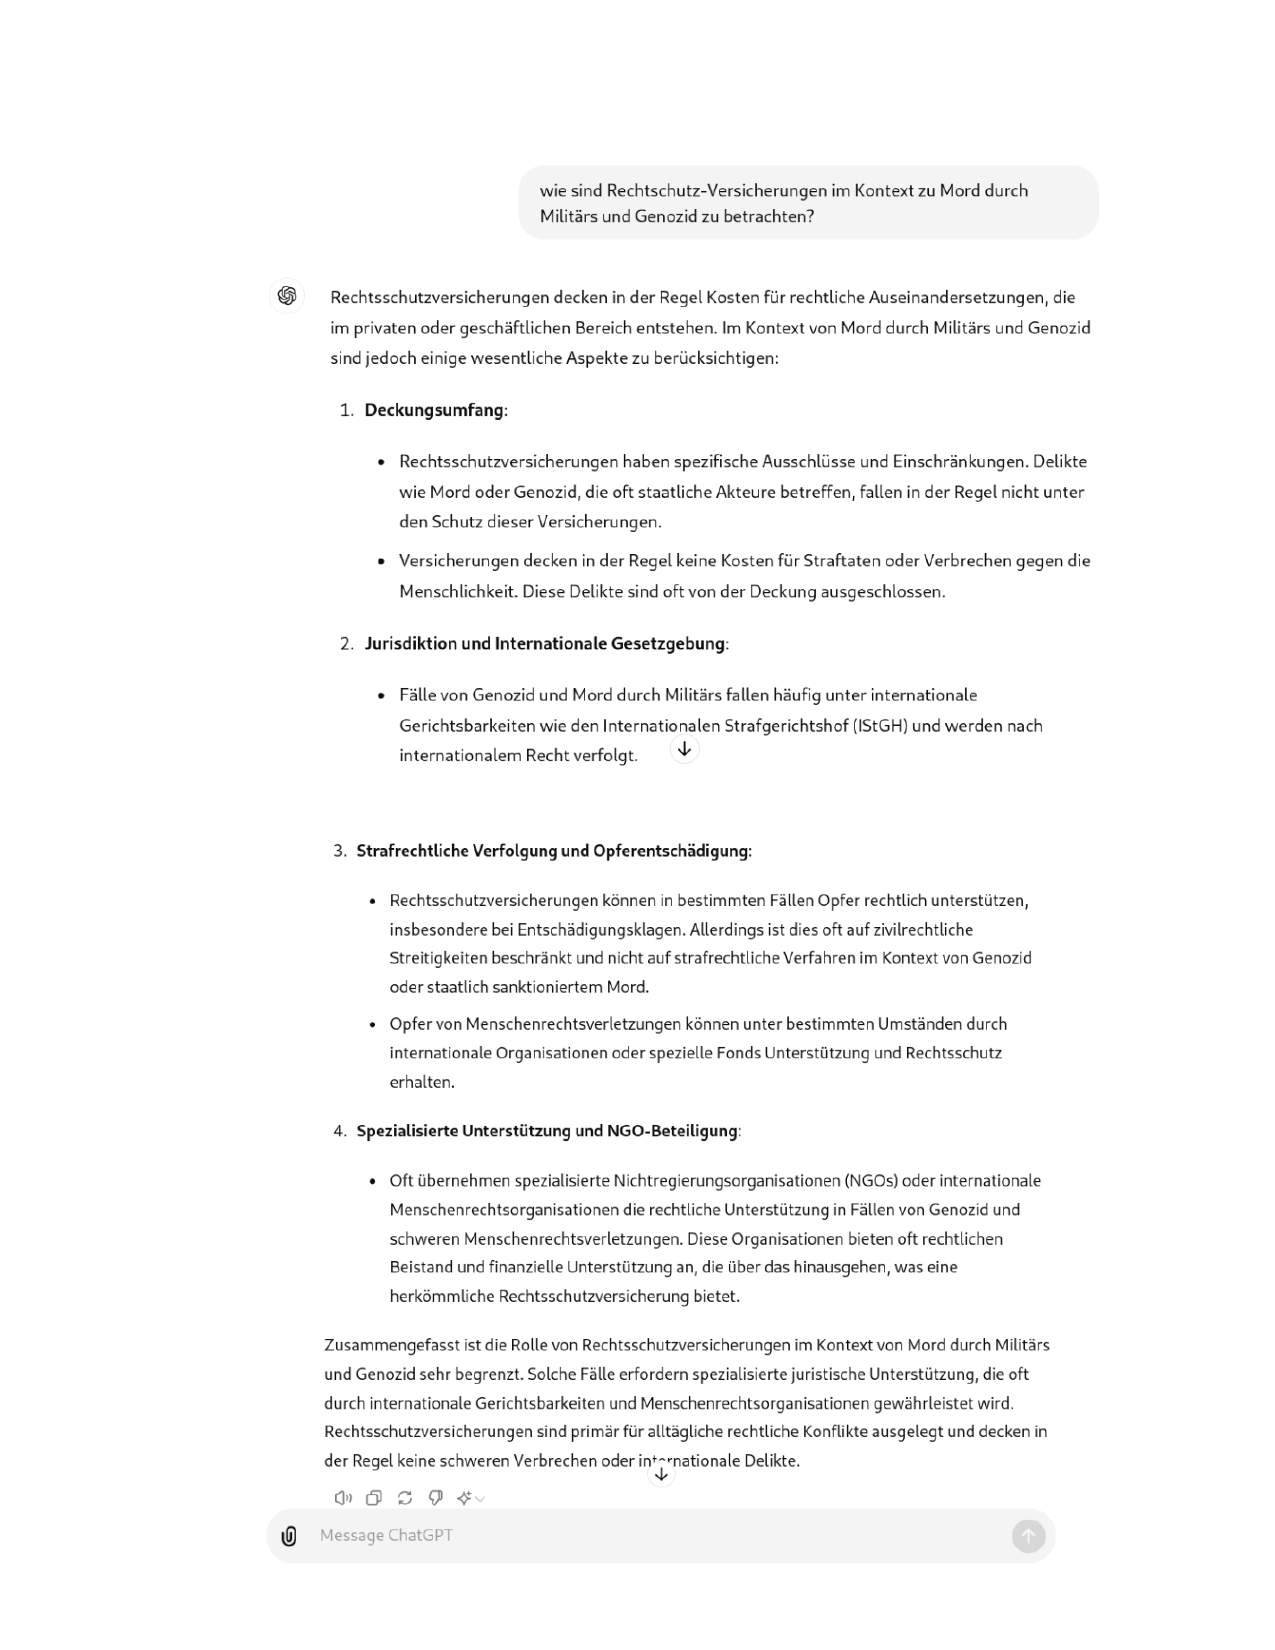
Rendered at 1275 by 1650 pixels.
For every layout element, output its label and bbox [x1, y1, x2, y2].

picture [205, 125, 1157, 772]
picture [253, 792, 1166, 1572]
